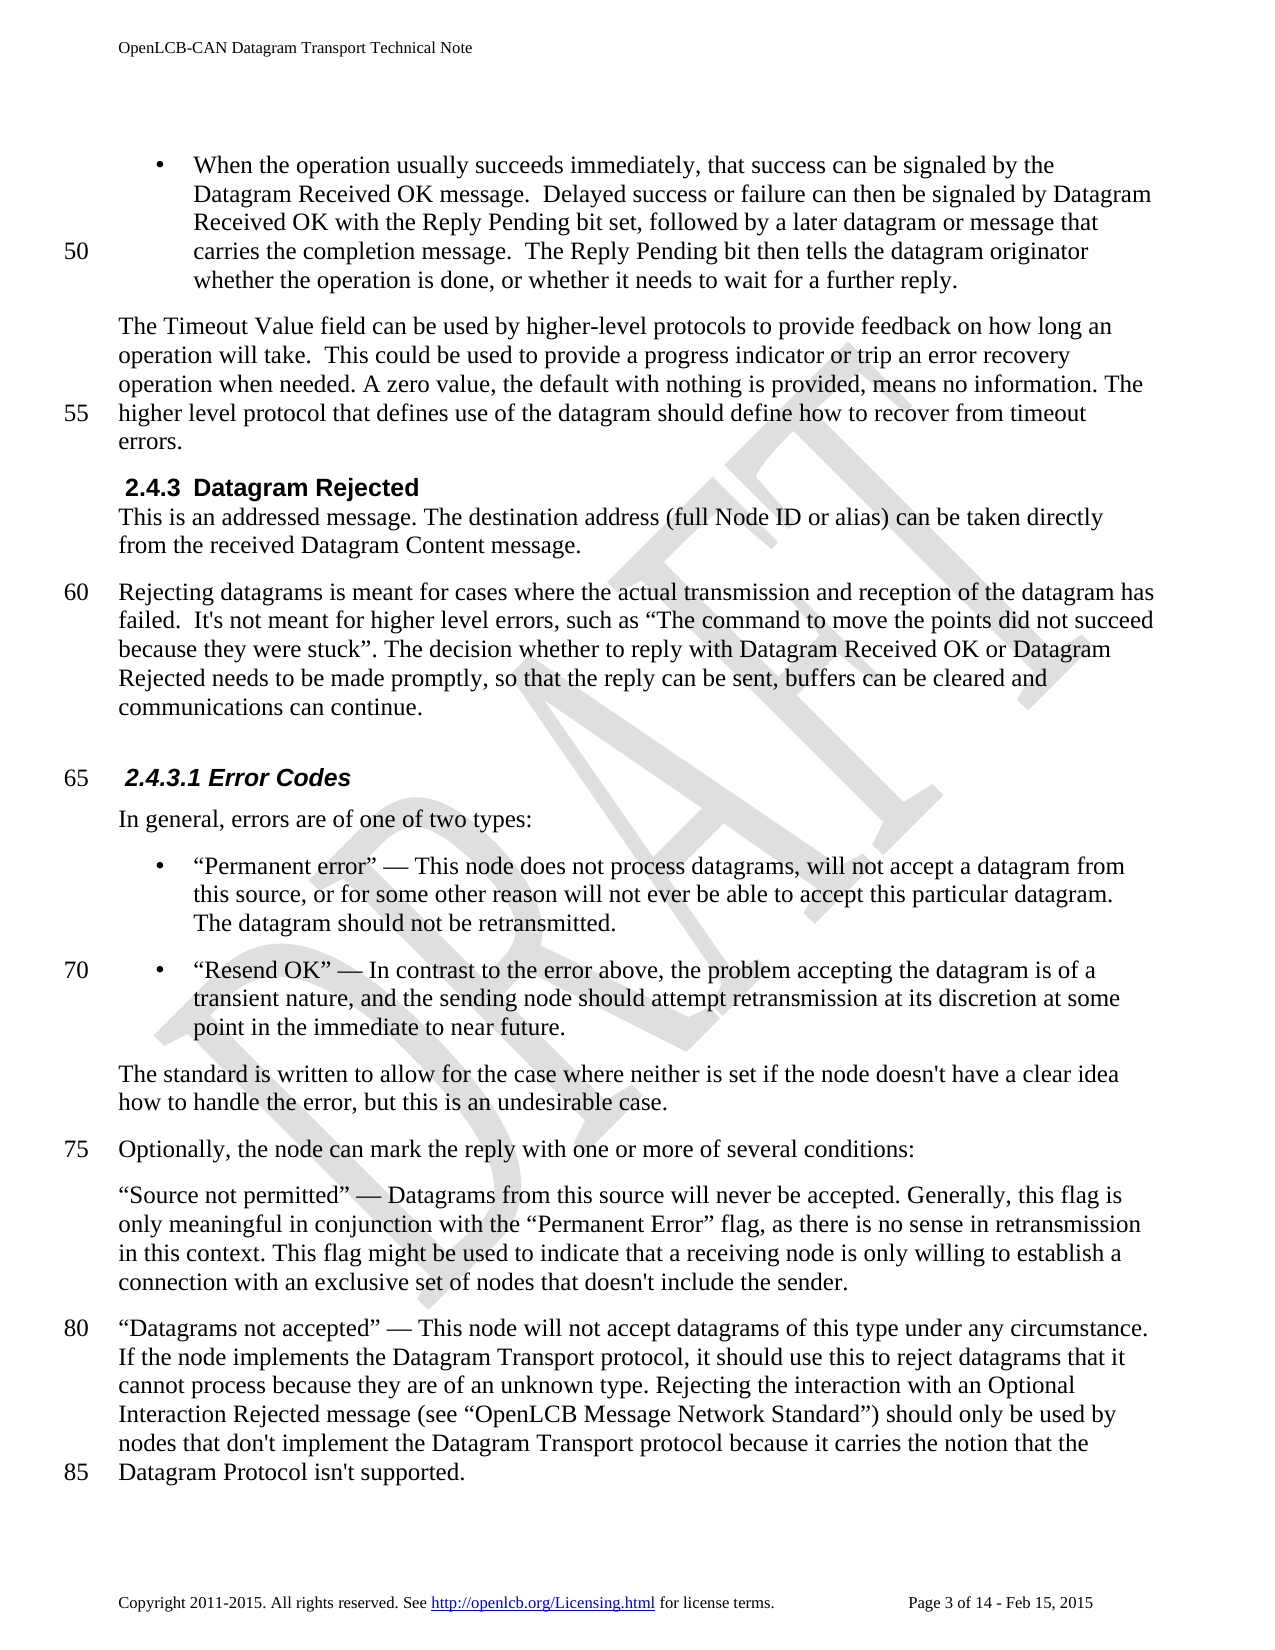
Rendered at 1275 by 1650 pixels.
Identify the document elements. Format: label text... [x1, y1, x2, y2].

list “Resend OK” — In contrast to the error above, the problem accepting the datagram is of a transient nature, and the sending node should attempt retransmission at its discretion at some point in the immediate to near future. [563, 955, 721, 1016]
list “Resend OK” — In contrast to the error above, the problem accepting the datagram is of a transient nature, and the sending node should attempt retransmission at its discretion at some point in the immediate to near future. [331, 955, 504, 1041]
subtitle [589, 763, 677, 792]
subtitle [757, 473, 863, 502]
text In general, errors are of one of two types: [617, 804, 701, 833]
text In general, errors are of one of two types: [447, 804, 617, 833]
text “Source not permitted” — Datagrams from this source will never be accepted. Generally, this flag is only meaningful in conjunction with the “Permanent Error” flag, as there is no sense in retransmission in this context. This flag might be used to indicate that a receiving node is only willing to establish a connection with an exclusive set of nodes that doesn't include the sender. [445, 1180, 1157, 1295]
text This is an addressed message. The destination address (full Node ID or alias) can be taken directly from the received Datagram Content message. [668, 502, 920, 559]
subtitle Datagram Rejected [118, 473, 760, 502]
subtitle [866, 763, 1157, 792]
text In general, errors are of one of two types: [751, 804, 882, 833]
list “Permanent error” — This node does not process datagrams, will not accept a datagram from this source, or for some other reason will not ever be able to accept this particular datagram. The datagram should not be retransmitted. [670, 851, 1157, 937]
text “Source not permitted” — Datagrams from this source will never be accepted. Generally, this flag is only meaningful in conjunction with the “Permanent Error” flag, as there is no sense in retransmission in this context. This flag might be used to indicate that a receiving node is only willing to establish a connection with an exclusive set of nodes that doesn't include the sender. [118, 1180, 429, 1295]
subtitle [877, 473, 1157, 502]
text The standard is written to allow for the case where neither is set if the node doesn't have a clear idea how to handle the error, but this is an undesirable case. [565, 1059, 1157, 1116]
text This is an addressed message. The destination address (full Node ID or alias) can be taken directly from the received Datagram Content message. [118, 502, 686, 559]
list “Permanent error” — This node does not process datagrams, will not accept a datagram from this source, or for some other reason will not ever be able to accept this particular datagram. The datagram should not be retransmitted. [366, 851, 515, 937]
text “Datagrams not accepted” — This node will not accept datagrams of this type under any circumstance. If the node implements the Datagram Transport protocol, it should use this to reject datagrams that it cannot process because they are of an unknown type. Rejecting the interaction with an Optional Interaction Rejected message (see “OpenLCB Message Network Standard”) should only be used by nodes that don't implement the Datagram Transport protocol because it carries the notion that the Datagram Protocol isn't supported. [118, 1313, 1157, 1486]
text In general, errors are of one of two types: [907, 804, 1157, 833]
list “Permanent error” — This node does not process datagrams, will not accept a datagram from this source, or for some other reason will not ever be able to accept this particular datagram. The datagram should not be retransmitted. [505, 851, 689, 937]
subtitle [690, 763, 852, 792]
text Optionally, the node can mark the reply with one or more of several conditions: [509, 1134, 1157, 1163]
list “Permanent error” — This node does not process datagrams, will not accept a datagram from this source, or for some other reason will not ever be able to accept this particular datagram. The datagram should not be retransmitted. [156, 851, 400, 937]
text In general, errors are of one of two types: [118, 804, 388, 833]
subtitle Error Codes [118, 763, 589, 792]
text The standard is written to allow for the case where neither is set if the node doesn't have a clear idea how to handle the error, but this is an undesirable case. [255, 1059, 462, 1116]
list “Resend OK” — In contrast to the error above, the problem accepting the datagram is of a transient nature, and the sending node should attempt retransmission at its discretion at some point in the immediate to near future. [156, 955, 237, 1031]
list “Resend OK” — In contrast to the error above, the problem accepting the datagram is of a transient nature, and the sending node should attempt retransmission at its discretion at some point in the immediate to near future. [503, 972, 662, 1041]
text “Source not permitted” — Datagrams from this source will never be accepted. Generally, this flag is only meaningful in conjunction with the “Permanent Error” flag, as there is no sense in retransmission in this context. This flag might be used to indicate that a receiving node is only willing to establish a connection with an exclusive set of nodes that doesn't include the sender. [376, 1180, 494, 1251]
text Optionally, the node can mark the reply with one or more of several conditions: [118, 1134, 316, 1163]
list “Resend OK” — In contrast to the error above, the problem accepting the datagram is of a transient nature, and the sending node should attempt retransmission at its discretion at some point in the immediate to near future. [699, 955, 1157, 1041]
list When the operation usually succeeds immediately, that success can be signaled by the Datagram Received OK message. Delayed success or failure can then be signaled by Datagram Received OK with the Reply Pending bit set, followed by a later datagram or message that carries the completion message. The Reply Pending bit then tells the datagram originator whether the operation is done, or whether it needs to wait for a further reply. [156, 150, 1157, 294]
text Optionally, the node can mark the reply with one or more of several conditions: [330, 1134, 489, 1163]
text The Timeout Value field can be used by higher-level protocols to provide feedback on how long an operation will take. This could be used to provide a progress indicator or trip an error recovery operation when needed. A zero value, the default with nothing is provided, means no information. The higher level protocol that defines use of the datagram should define how to recover from timeout errors. [118, 311, 1157, 455]
text The standard is written to allow for the case where neither is set if the node doesn't have a clear idea how to handle the error, but this is an undesirable case. [118, 1059, 269, 1116]
text This is an addressed message. The destination address (full Node ID or alias) can be taken directly from the received Datagram Content message. [906, 502, 1157, 559]
text The standard is written to allow for the case where neither is set if the node doesn't have a clear idea how to handle the error, but this is an undesirable case. [457, 1059, 579, 1116]
list “Resend OK” — In contrast to the error above, the problem accepting the datagram is of a transient nature, and the sending node should attempt retransmission at its discretion at some point in the immediate to near future. [211, 977, 394, 1041]
text Rejecting datagrams is meant for cases where the actual transmission and reception of the datagram has failed. It's not meant for higher level errors, such as “The command to move the points did not succeed because they were stuck”. The decision whether to reply with Datagram Received OK or Datagram Rejected needs to be made promptly, so that the reply can be sent, buffers can be cleared and communications can continue. [118, 577, 781, 721]
text Rejecting datagrams is meant for cases where the actual transmission and reception of the datagram has failed. It's not meant for higher level errors, such as “The command to move the points did not succeed because they were stuck”. The decision whether to reply with Datagram Received OK or Datagram Rejected needs to be made promptly, so that the reply can be sent, buffers can be cleared and communications can continue. [680, 577, 1157, 721]
